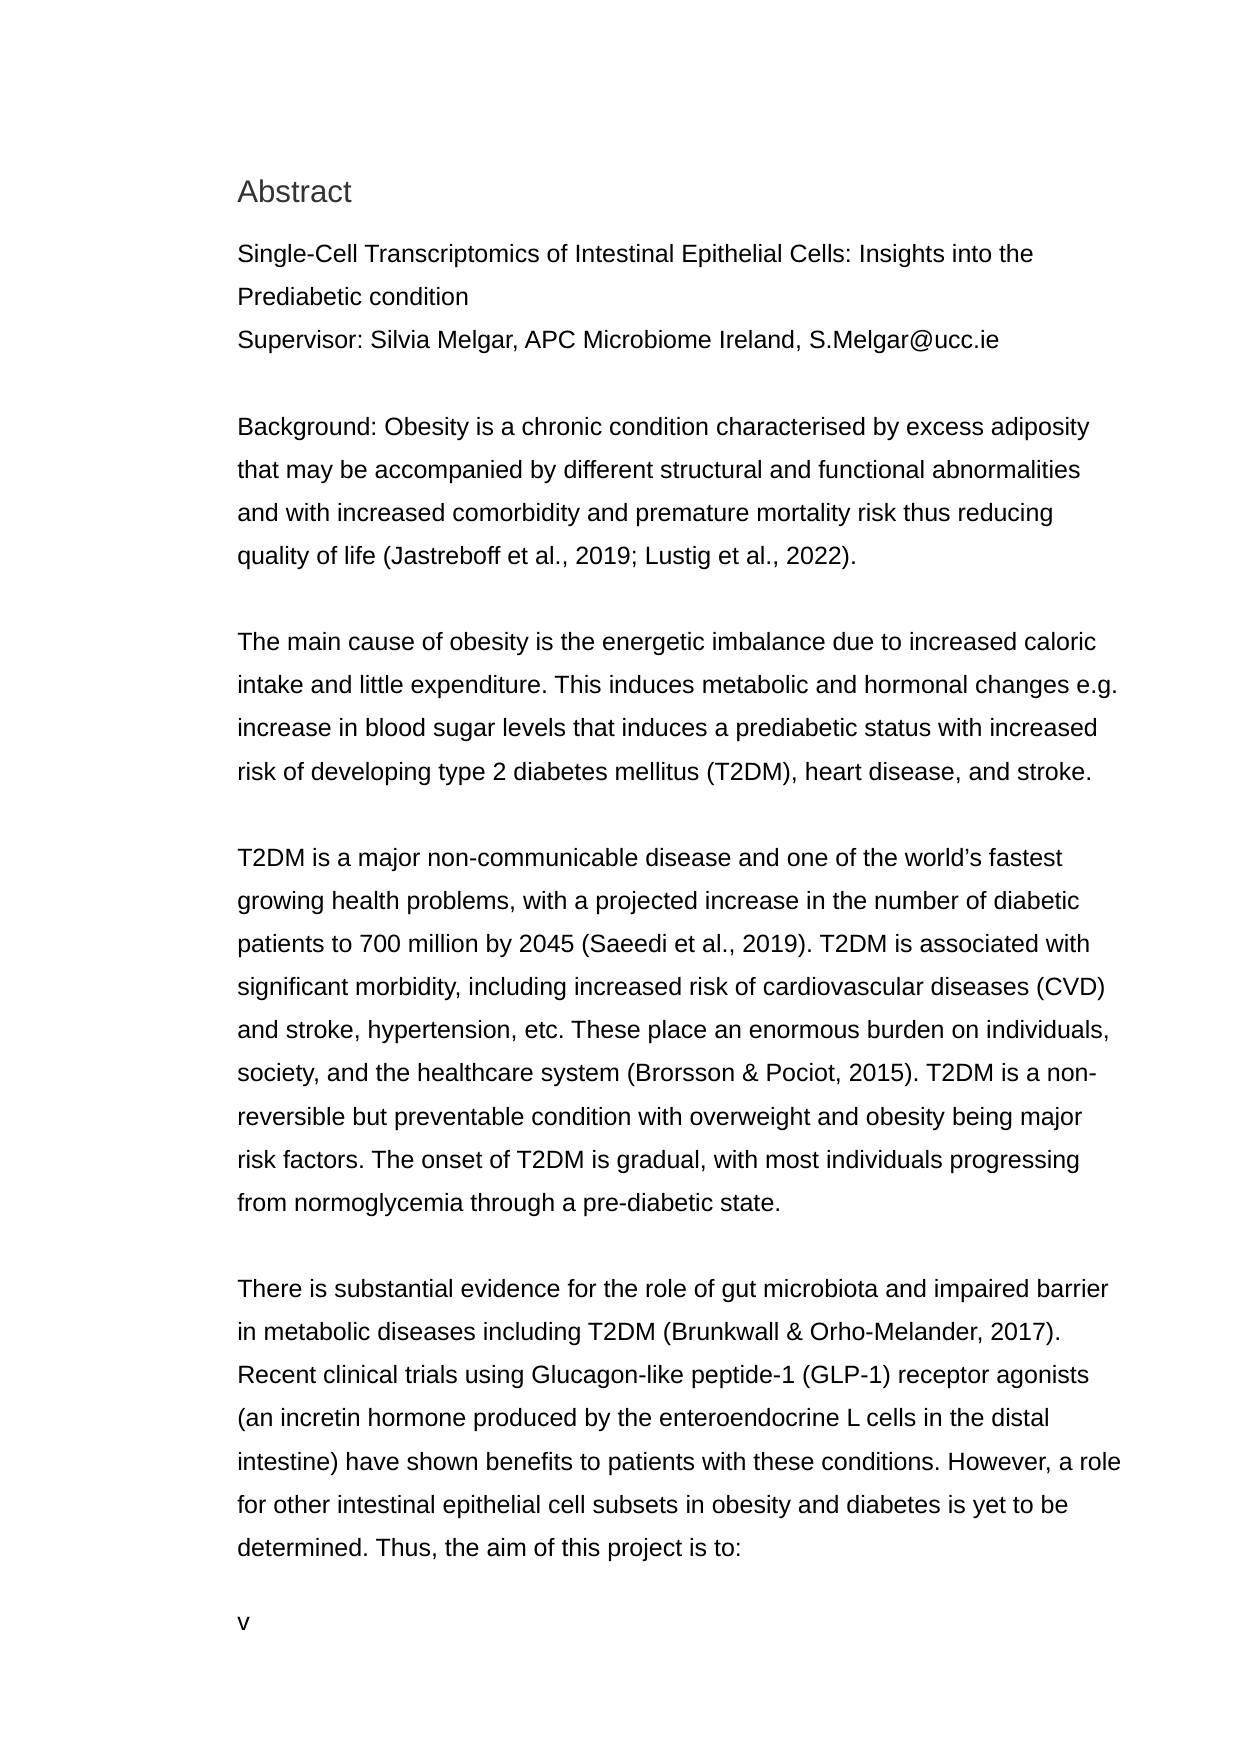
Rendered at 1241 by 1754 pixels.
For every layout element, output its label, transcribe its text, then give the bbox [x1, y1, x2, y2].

text Supervisor: Silvia Melgar, APC Microbiome Ireland, S.Melgar@ucc.ie [237, 325, 1122, 354]
text Single-Cell Transcriptomics of Intestinal Epithelial Cells: Insights into the Prediabetic condition [237, 239, 1122, 311]
text Background: Obesity is a chronic condition characterised by excess adiposity that may be accompanied by different structural and functional abnormalities and with increased comorbidity and premature mortality risk thus reducing quality of life (Jastreboff et al., 2019; Lustig et al., 2022). [237, 411, 1122, 569]
text The main cause of obesity is the energetic imbalance due to increased caloric intake and little expenditure. This induces metabolic and hormonal changes e.g. increase in blood sugar levels that induces a prediabetic status with increased risk of developing type 2 diabetes mellitus (T2DM), heart disease, and stroke. [237, 627, 1122, 785]
text There is substantial evidence for the role of gut microbiota and impaired barrier in metabolic diseases including T2DM (Brunkwall & Orho-Melander, 2017). Recent clinical trials using Glucagon-like peptide-1 (GLP-1) receptor agonists (an incretin hormone produced by the enteroendocrine L cells in the distal intestine) have shown benefits to patients with these conditions. However, a role for other intestinal epithelial cell subsets in obesity and diabetes is yet to be determined. Thus, the aim of this project is to: [237, 1274, 1122, 1561]
subtitle Abstract [237, 173, 1122, 208]
text T2DM is a major non-communicable disease and one of the world’s fastest growing health problems, with a projected increase in the number of diabetic patients to 700 million by 2045 (Saeedi et al., 2019). T2DM is associated with significant morbidity, including increased risk of cardiovascular diseases (CVD) and stroke, hypertension, etc. These place an enormous burden on individuals, society, and the healthcare system (Brorsson & Pociot, 2015). T2DM is a non-reversible but preventable condition with overweight and obesity being major risk factors. The onset of T2DM is gradual, with most individuals progressing from normoglycemia through a pre-diabetic state. [237, 843, 1122, 1216]
